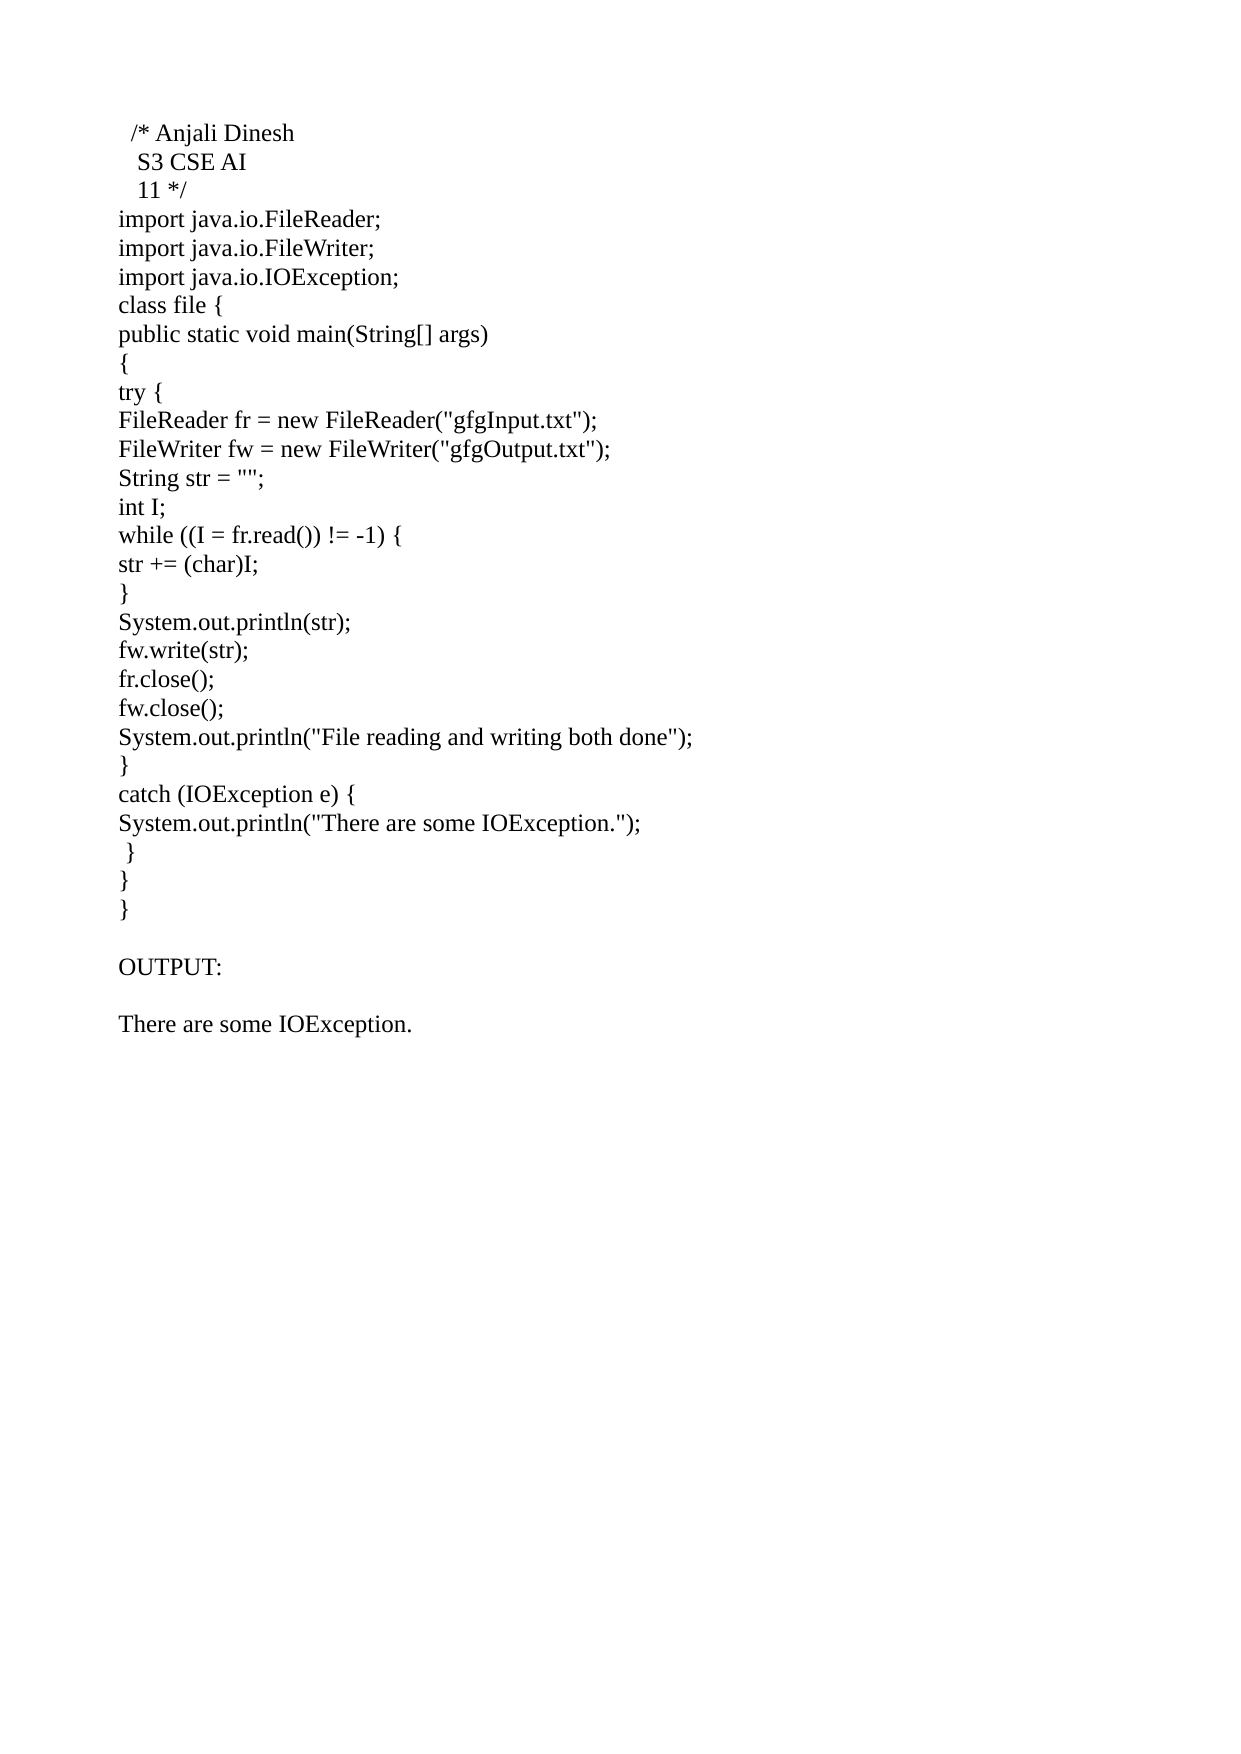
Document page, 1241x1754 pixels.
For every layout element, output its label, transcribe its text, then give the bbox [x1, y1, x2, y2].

text int I; [118, 492, 1122, 521]
text } [118, 578, 1122, 607]
text } [118, 837, 1122, 866]
text fw.write(str); [118, 636, 1122, 664]
text OUTPUT: [118, 952, 1122, 981]
text fw.close(); [118, 693, 1122, 722]
text FileReader fr = new FileReader("gfgInput.txt"); [118, 406, 1122, 434]
text str += (char)I; [118, 549, 1122, 578]
text String str = ""; [118, 463, 1122, 492]
text } [118, 866, 1122, 894]
text class file { [118, 291, 1122, 319]
text try { [118, 377, 1122, 406]
text /* Anjali Dinesh [118, 118, 1122, 147]
text catch (IOException e) { [118, 779, 1122, 808]
text } [118, 751, 1122, 779]
text System.out.println(str); [118, 607, 1122, 636]
text System.out.println("There are some IOException."); [118, 808, 1122, 837]
text System.out.println("File reading and writing both done"); [118, 722, 1122, 751]
text import java.io.FileReader; [118, 204, 1122, 233]
text { [118, 348, 1122, 377]
text There are some IOException. [118, 1009, 1122, 1038]
text import java.io.IOException; [118, 262, 1122, 291]
text FileWriter fw = new FileWriter("gfgOutput.txt"); [118, 434, 1122, 463]
text fr.close(); [118, 664, 1122, 693]
text S3 CSE AI [118, 147, 1122, 176]
text } [118, 894, 1122, 923]
text public static void main(String[] args) [118, 319, 1122, 348]
text import java.io.FileWriter; [118, 233, 1122, 262]
text while ((I = fr.read()) != -1) { [118, 521, 1122, 549]
text 11 */ [118, 176, 1122, 204]
